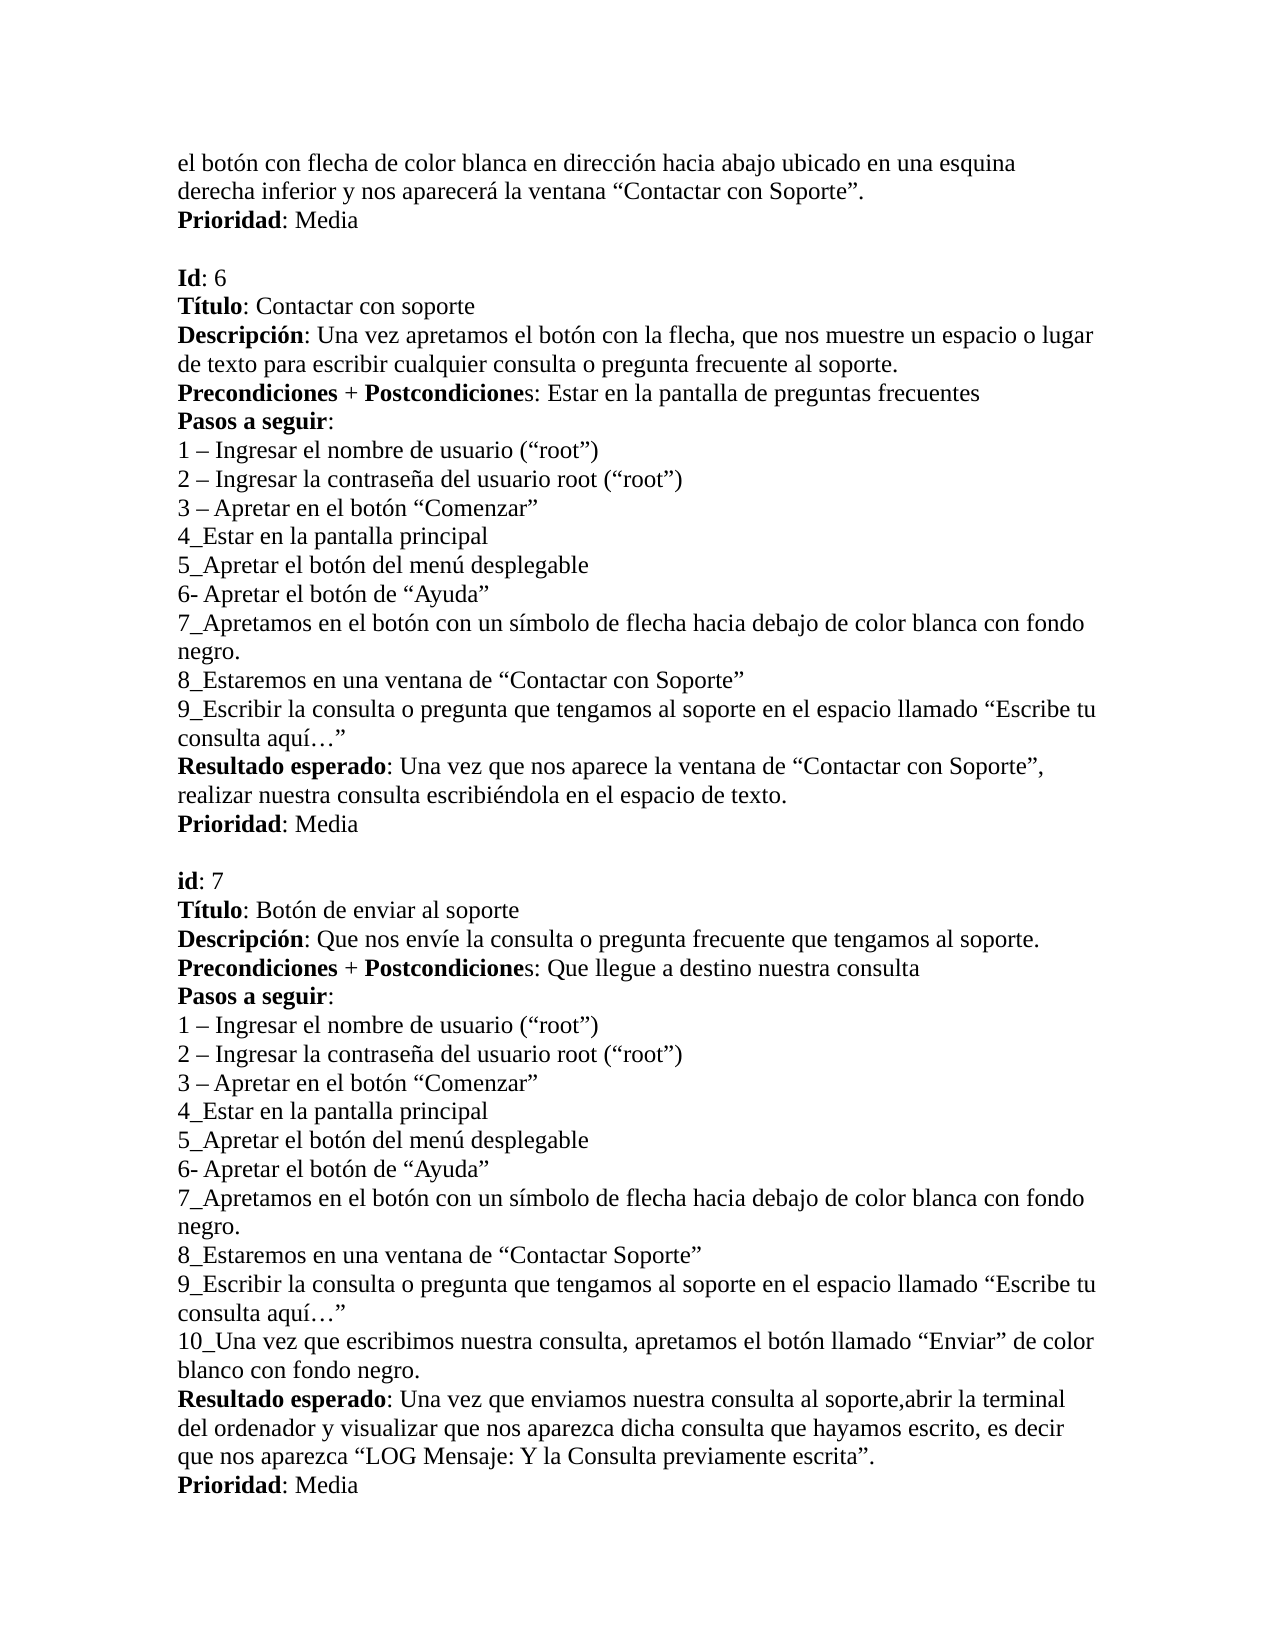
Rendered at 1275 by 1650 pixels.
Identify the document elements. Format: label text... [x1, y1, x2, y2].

text Prioridad: Media [177, 205, 1098, 234]
text Prioridad: Media [177, 809, 1098, 838]
text Precondiciones + Postcondiciones: Estar en la pantalla de preguntas frecuentes [177, 378, 1098, 406]
text 7_Apretamos en el botón con un símbolo de flecha hacia debajo de color blanca con fondo negro. [177, 1183, 1098, 1240]
text id: 7 [177, 866, 1098, 895]
text Prioridad: Media [177, 1470, 1098, 1499]
text Pasos a seguir: [177, 981, 1098, 1010]
text 8_Estaremos en una ventana de “Contactar Soporte” [177, 1240, 1098, 1269]
text 4_Estar en la pantalla principal [177, 1096, 1098, 1125]
text Resultado esperado: Una vez que enviamos nuestra consulta al soporte,abrir la terminal del ordenador y visualizar que nos aparezca dicha consulta que hayamos escrito, es decir que nos aparezca “LOG Mensaje: Y la Consulta previamente escrita”. [177, 1384, 1098, 1470]
text 1 – Ingresar el nombre de usuario (“root”) 2 – Ingresar la contraseña del usuario root (“root”) 3 – Apretar en el botón “Comenzar” [177, 1010, 1098, 1096]
text 8_Estaremos en una ventana de “Contactar con Soporte” [177, 665, 1098, 694]
text Descripción: Que nos envíe la consulta o pregunta frecuente que tengamos al soporte. [177, 924, 1098, 953]
text 7_Apretamos en el botón con un símbolo de flecha hacia debajo de color blanca con fondo negro. [177, 608, 1098, 665]
text Resultado esperado: Una vez que nos aparece la ventana de “Contactar con Soporte”, realizar nuestra consulta escribiéndola en el espacio de texto. [177, 751, 1098, 809]
text 4_Estar en la pantalla principal [177, 521, 1098, 550]
text Título: Botón de enviar al soporte [177, 895, 1098, 924]
text Descripción: Una vez apretamos el botón con la flecha, que nos muestre un espacio o lugar de texto para escribir cualquier consulta o pregunta frecuente al soporte. [177, 320, 1098, 378]
text Pasos a seguir: [177, 406, 1098, 435]
text 9_Escribir la consulta o pregunta que tengamos al soporte en el espacio llamado “Escribe tu consulta aquí…” [177, 1269, 1098, 1326]
text Título: Contactar con soporte [177, 291, 1098, 320]
text Precondiciones + Postcondiciones: Que llegue a destino nuestra consulta [177, 953, 1098, 981]
text 10_Una vez que escribimos nuestra consulta, apretamos el botón llamado “Enviar” de color blanco con fondo negro. [177, 1326, 1098, 1384]
text el botón con flecha de color blanca en dirección hacia abajo ubicado en una esquina derecha inferior y nos aparecerá la ventana “Contactar con Soporte”. [177, 148, 1098, 205]
text 1 – Ingresar el nombre de usuario (“root”) 2 – Ingresar la contraseña del usuario root (“root”) 3 – Apretar en el botón “Comenzar” [177, 435, 1098, 521]
text Id: 6 [177, 263, 1098, 291]
text 5_Apretar el botón del menú desplegable 6- Apretar el botón de “Ayuda” [177, 550, 1098, 608]
text 5_Apretar el botón del menú desplegable 6- Apretar el botón de “Ayuda” [177, 1125, 1098, 1183]
text 9_Escribir la consulta o pregunta que tengamos al soporte en el espacio llamado “Escribe tu consulta aquí…” [177, 694, 1098, 751]
